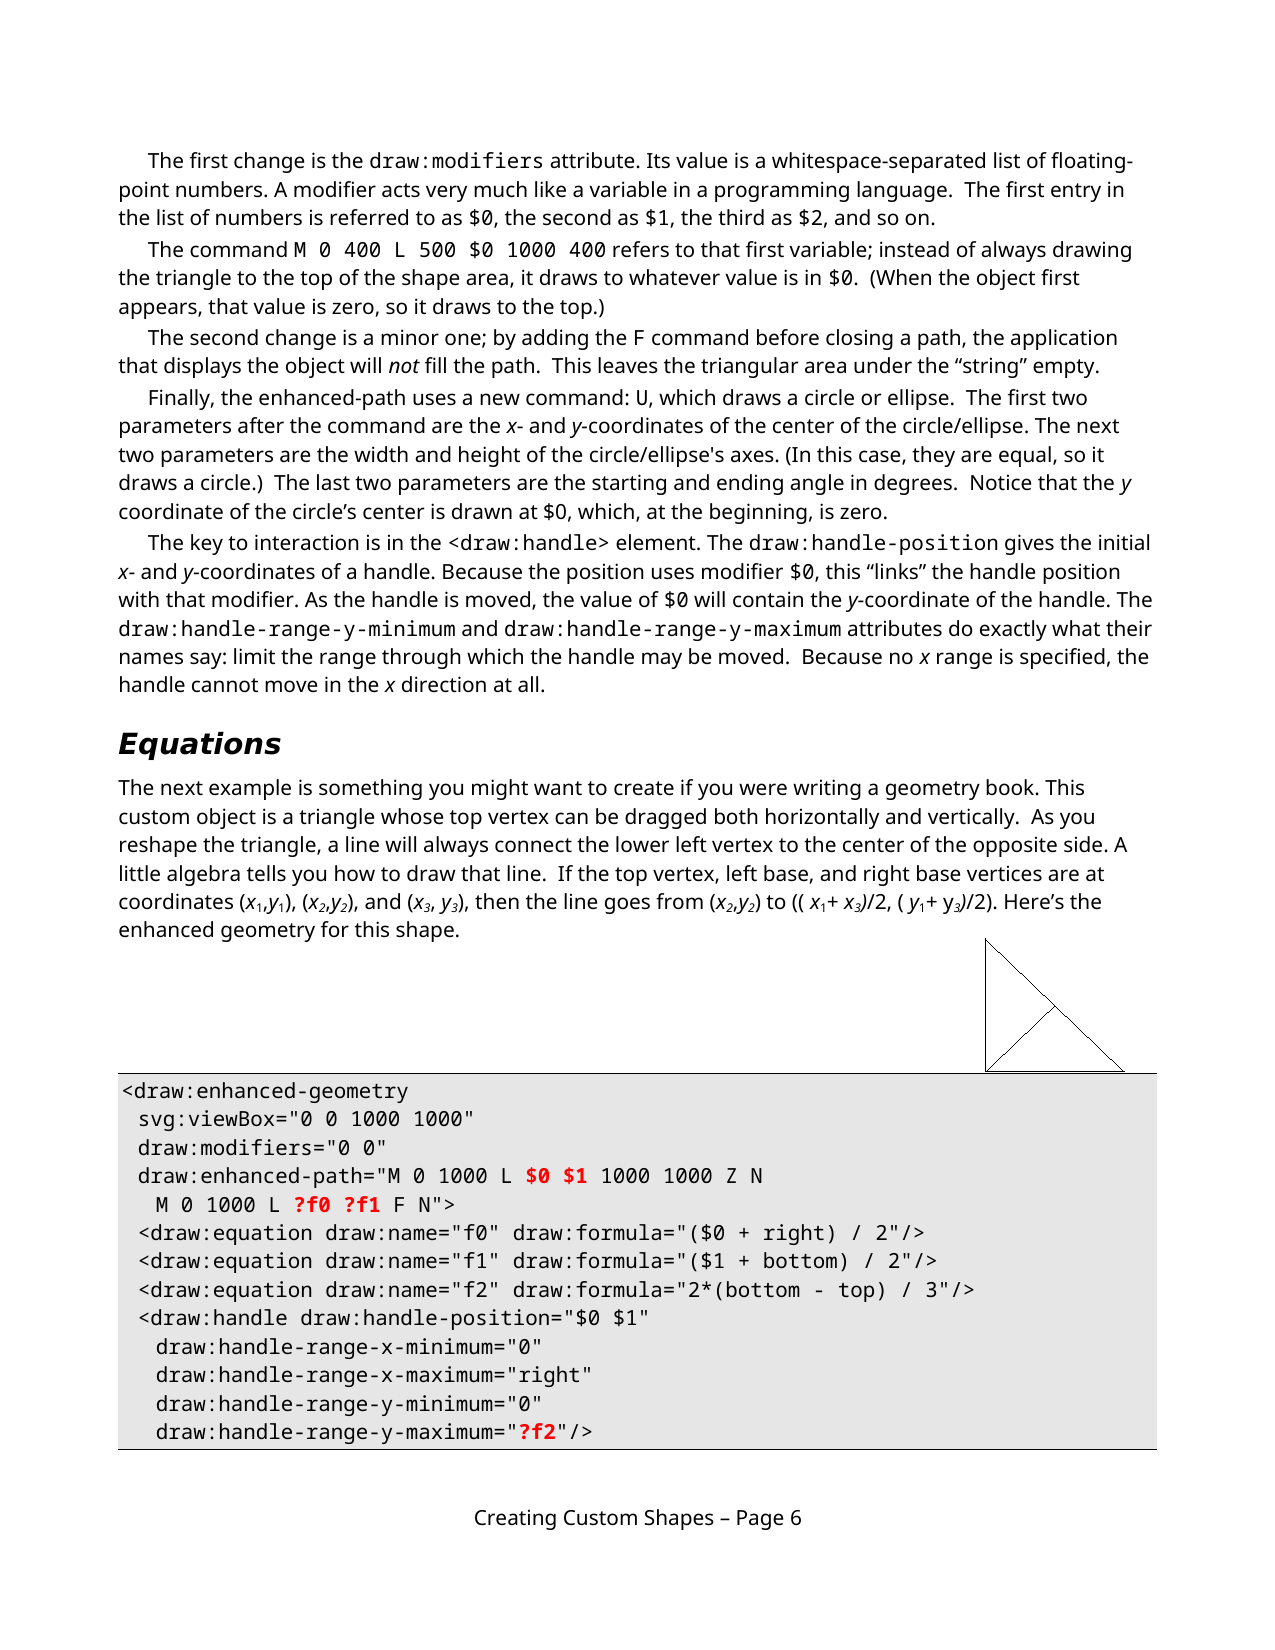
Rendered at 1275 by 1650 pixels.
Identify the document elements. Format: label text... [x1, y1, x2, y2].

text draw:handle-range-x-minimum="0" [118, 1329, 1157, 1357]
text draw:handle-range-y-minimum="0" [118, 1386, 1157, 1414]
text draw:handle-range-y-maximum="?f2"/> [118, 1414, 1157, 1449]
text <draw:equation draw:name="f2" draw:formula="2*(bottom - top) / 3"/> [118, 1272, 1157, 1300]
text svg:viewBox="0 0 1000 1000" [118, 1101, 1157, 1130]
text <draw:handle draw:handle-position="$0 $1" [118, 1300, 1157, 1329]
text The first change is the draw:modifiers attribute. Its value is a whitespace-separated list of floating-point numbers. A modifier acts very much like a variable in a programming language. The first entry in the list of numbers is referred to as $0, the second as $1, the third as $2, and so on. [118, 147, 1157, 232]
text M 0 1000 L ?f0 ?f1 F N"> [118, 1187, 1157, 1215]
text The second change is a minor one; by adding the F command before closing a path, the application that displays the object will not fill the path. This leaves the triangular area under the “string” empty. [118, 323, 1157, 380]
text <draw:equation draw:name="f1" draw:formula="($1 + bottom) / 2"/> [118, 1243, 1157, 1272]
text draw:modifiers="0 0" [118, 1130, 1157, 1158]
text draw:enhanced-path="M 0 1000 L $0 $1 1000 1000 Z N [118, 1158, 1157, 1187]
subtitle Equations [118, 727, 1157, 761]
text <draw:equation draw:name="f0" draw:formula="($0 + right) / 2"/> [118, 1215, 1157, 1243]
text The command M 0 400 L 500 $0 1000 400 refers to that first variable; instead of always drawing the triangle to the top of the shape area, it draws to whatever value is in $0. (When the object first appears, that value is zero, so it draws to the top.) [118, 235, 1157, 320]
text Finally, the enhanced-path uses a new command: U, which draws a circle or ellipse. The first two parameters after the command are the x- and y-coordinates of the center of the circle/ellipse. The next two parameters are the width and height of the circle/ellipse's axes. (In this case, they are equal, so it draws a circle.) The last two parameters are the starting and ending angle in degrees. Notice that the y coordinate of the circle’s center is drawn at $0, which, at the beginning, is zero. [118, 383, 1157, 525]
text draw:handle-range-x-maximum="right" [118, 1357, 1157, 1386]
text <draw:enhanced-geometry [118, 1074, 1157, 1101]
text The next example is something you might want to create if you were writing a geometry book. This custom object is a triangle whose top vertex can be dragged both horizontally and vertically. As you reshape the triangle, a line will always connect the lower left vertex to the center of the opposite side. A little algebra tells you how to draw that line. If the top vertex, left base, and right base vertices are at coordinates (x1,y1), (x2,y2), and (x3, y3), then the line goes from (x2,y2) to (( x1+ x3)/2, ( y1+ y3)/2). Here’s the enhanced geometry for this shape. [118, 773, 1157, 944]
text The key to interaction is in the <draw:handle> element. The draw:handle-position gives the initial x- and y-coordinates of a handle. Because the position uses modifier $0, this “links” the handle position with that modifier. As the handle is moved, the value of $0 will contain the y-coordinate of the handle. The draw:handle-range-y-minimum and draw:handle-range-y-maximum attributes do exactly what their names say: limit the range through which the handle may be moved. Because no x range is specified, the handle cannot move in the x direction at all. [118, 528, 1157, 699]
